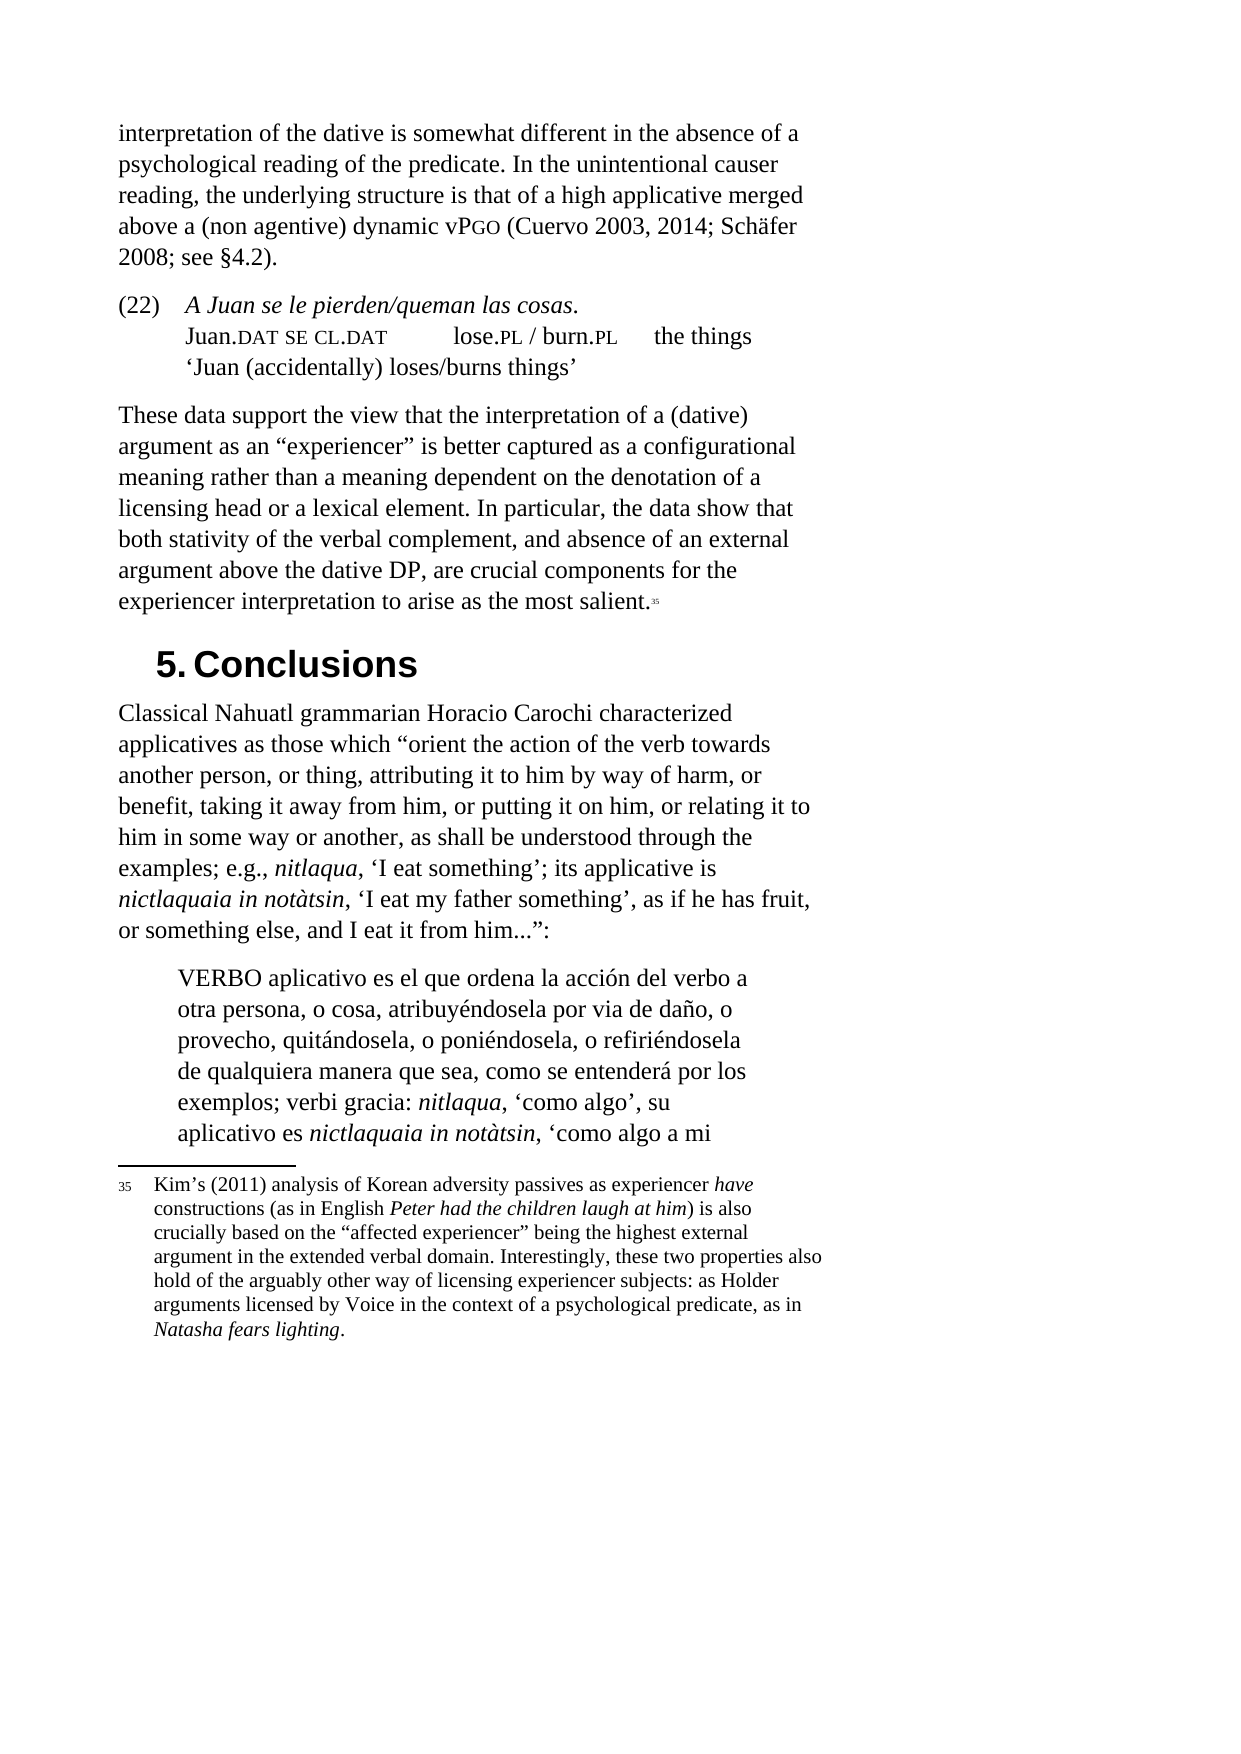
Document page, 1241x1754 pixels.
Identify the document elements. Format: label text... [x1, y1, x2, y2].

text These data support the view that the interpretation of a (dative) argument as an “experiencer” is better captured as a configurational meaning rather than a meaning dependent on the denotation of a licensing head or a lexical element. In particular, the data show that both stativity of the verbal complement, and absence of an external argument above the dative DP, are crucial components for the experiencer interpretation to arise as the most salient. [118, 400, 827, 615]
text interpretation of the dative is somewhat different in the absence of a psychological reading of the predicate. In the unintentional causer reading, the underlying structure is that of a high applicative merged above a (non agentive) dynamic vPgo (Cuervo 2003, 2014; Schäfer 2008; see §4.2). [118, 118, 827, 271]
text Kim’s (2011) analysis of Korean adversity passives as experiencer have constructions (as in English Peter had the children laugh at him) is also crucially based on the “affected experiencer” being the highest external argument in the extended verbal domain. Interestingly, these two properties also hold of the arguably other way of licensing experiencer subjects: as Holder arguments licensed by Voice in the context of a psychological predicate, as in Natasha fears lighting. [118, 1172, 827, 1341]
text Classical Nahuatl grammarian Horacio Carochi characterized applicatives as those which “orient the action of the verb towards another person, or thing, attributing it to him by way of harm, or benefit, taking it away from him, or putting it on him, or relating it to him in some way or another, as shall be understood through the examples; e.g., nitlaqua, ‘I eat something’; its applicative is nictlaquaia in notàtsin, ‘I eat my father something’, as if he has fruit, or something else, and I eat it from him...”: [118, 698, 827, 944]
text Juan.dat se cl.dat lose.pl / burn.pl the things [118, 321, 827, 350]
text VERBO aplicativo es el que ordena la acción del verbo a otra persona, o cosa, atribuyéndosela por via de daño, o provecho, quitándosela, o poniéndosela, o refiriéndosela de qualquiera manera que sea, como se entenderá por los exemplos; verbi gracia: nitlaqua, ‘como algo’, su aplicativo es nictlaquaia in notàtsin, ‘como algo a mi [177, 963, 768, 1147]
text (22) A Juan se le pierden/queman las cosas. [118, 290, 827, 319]
list Conclusions [156, 642, 827, 685]
text ‘Juan (accidentally) loses/burns things’ [118, 352, 827, 381]
